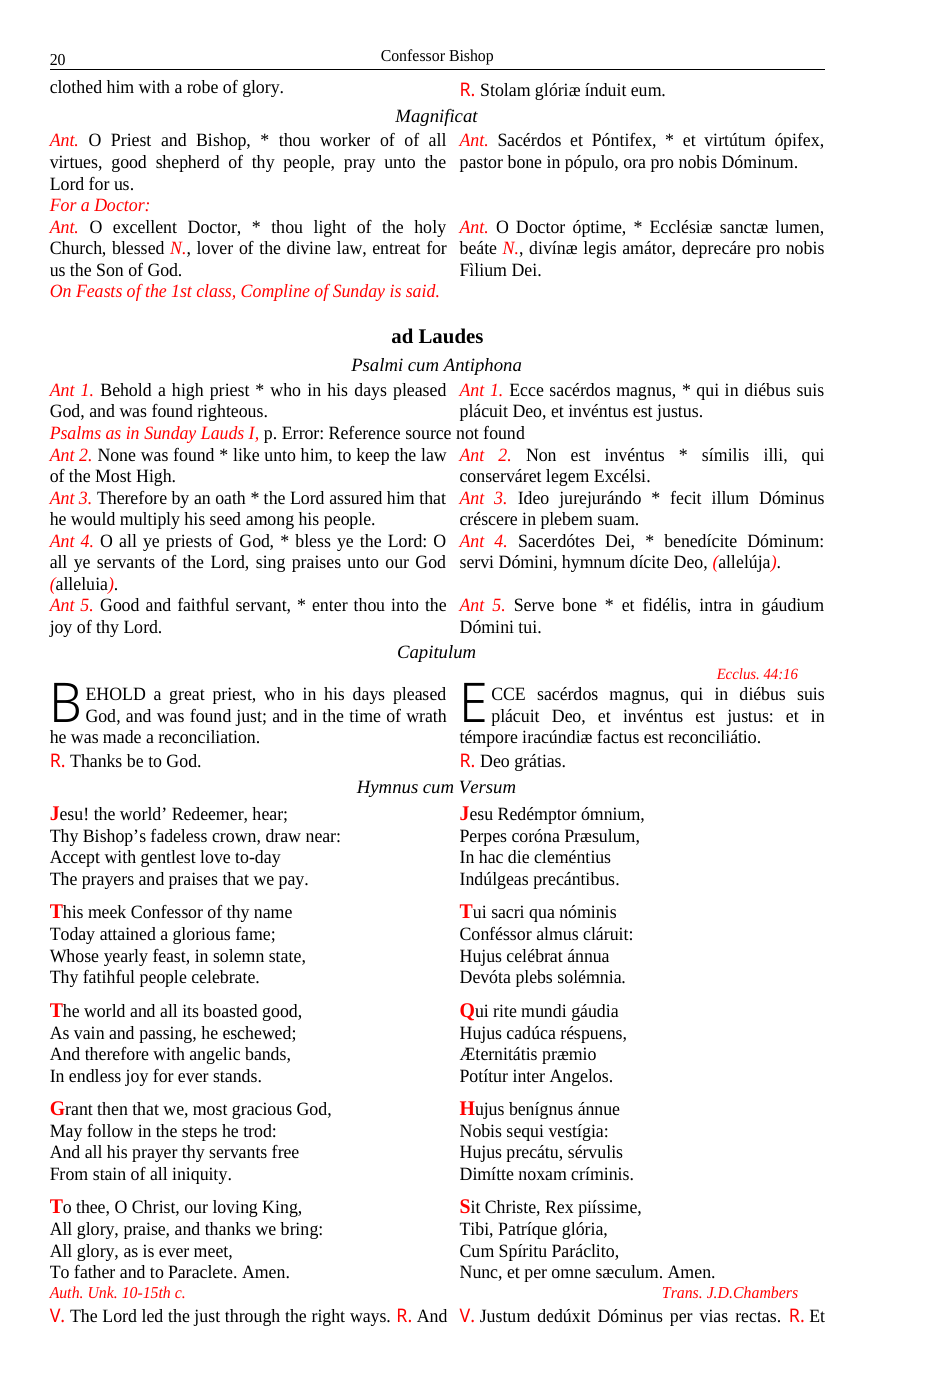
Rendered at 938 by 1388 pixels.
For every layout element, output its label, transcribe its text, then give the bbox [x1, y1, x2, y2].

table_cell [50, 988, 453, 997]
table_header ECCE sacérdos magnus, qui in diébus suis plácuit Deo, et invéntus est justus: et in témpore iracúndiæ factus est reconciliátio. R. Deo grátias. [453, 683, 825, 773]
table_header Jesu Redémptor ómnium, Perpes coróna Præsulum, In hac die cleméntius Indúlgeas precántibus. [453, 801, 825, 889]
table_cell To thee, O Christ, our loving King, All glory, praise, and thanks we bring: All glory, as is ever meet, To father and to Paraclete. Amen. [50, 1194, 453, 1283]
text Psalms as in Sunday Lauds I, p. [49, 422, 825, 443]
text Auth. Unk. 10-15th c. Trans. J.D.Chambers [49, 1283, 825, 1302]
table_cell Sit Christe, Rex piíssime, Tibi, Patríque glória, Cum Spíritu Paráclito, Nunc, et per omne sæculum. Amen. [453, 1194, 825, 1283]
table_header V. Justum dedúxit Dóminus per vias rectas. R. Et [453, 1302, 825, 1328]
table_header V. The Lord led the just through the right ways. R. And [50, 1302, 453, 1328]
table_cell Grant then that we, most gracious God, May follow in the steps he trod: And all his prayer thy servants free From stain of all iniquity. [50, 1096, 453, 1184]
table_header Jesu! the world’ Redeemer, hear; Thy Bishop’s fadeless crown, draw near: Accept with gentlest love to-day The prayers and praises that we pay. [50, 801, 453, 889]
table_header Ant 1. Behold a high priest * who in his days pleased God, and was found righteous. [50, 379, 453, 422]
text Hymnus cum Versum [49, 776, 825, 798]
table_cell [453, 890, 825, 899]
table_cell Hujus benígnus ánnue Nobis sequi vestígia: Hujus precátu, sérvulis Dimítte noxam críminis. [453, 1096, 825, 1184]
table_header clothed him with a robe of glory. [50, 76, 453, 102]
table_header Ant 2. Non est invéntus * símilis illi, qui conserváret legem Excélsi. [453, 444, 825, 487]
table_cell Ant 4. O all ye priests of God, * bless ye the Lord: O all ye servants of the Lord, sing praises unto our God (alleluia). [50, 530, 453, 594]
table_cell [50, 1185, 453, 1194]
table_cell Ant 3. Therefore by an oath * the Lord assured him that he would multiply his seed among his people. [50, 487, 453, 530]
table_cell [453, 988, 825, 997]
table_header Ant 1. Ecce sacérdos magnus, * qui in diébus suis plácuit Deo, et invéntus est justus. [453, 379, 825, 422]
table_header Ant. O Priest and Bishop, * thou worker of of all virtues, good shepherd of thy people, pray unto the Lord for us. [50, 129, 453, 194]
table_header Ant 2. None was found * like unto him, to keep the law of the Most High. [50, 444, 453, 487]
table_cell [453, 1086, 825, 1096]
table_cell [50, 1086, 453, 1096]
text Magnificat [49, 105, 825, 126]
text Capitulum [49, 641, 825, 662]
table_cell Ant 5. Serve bone * et fidélis, intra in gáudium Dómini tui. [453, 594, 825, 637]
table_cell Ant 5. Good and faithful servant, * enter thou into the joy of thy Lord. [50, 594, 453, 637]
table_cell Ant 3. Ideo jurejurándo * fecit illum Dóminus créscere in plebem suam. [453, 487, 825, 530]
text For a Doctor: [49, 194, 825, 216]
table_cell Qui rite mundi gáudia Hujus cadúca réspuens, Æternitátis præmio Potítur inter Angelos. [453, 998, 825, 1086]
table_cell [50, 890, 453, 899]
table_cell The world and all its boasted good, As vain and passing, he eschewed; And therefore with angelic bands, In endless joy for ever stands. [50, 998, 453, 1086]
table_header R. Stolam glóriæ índuit eum. [453, 76, 825, 102]
table_cell Ant 4. Sacerdótes Dei, * benedícite Dóminum: servi Dómini, hymnum dícite Deo, (allelúja). [453, 530, 825, 594]
table_header Ant. Sacérdos et Póntifex, * et virtútum ópifex, pastor bone in pópulo, ora pro nobis Dóminum. [453, 129, 825, 194]
text Ecclus. 44:16 [49, 665, 825, 683]
table_header BEHOLD a great priest, who in his days pleased God, and was found just; and in the time of wrath he was made a reconciliation. R. Thanks be to God. [50, 683, 453, 773]
table_header Ant. O excellent Doctor, * thou light of the holy Church, blessed N., lover of the divine law, entreat for us the Son of God. [50, 216, 453, 280]
table_header Ant. O Doctor óptime, * Ecclésiæ sanctæ lumen, beáte N., divínæ legis amátor, deprecáre pro nobis Fìlium Dei. [453, 216, 825, 280]
table_cell This meek Confessor of thy name Today attained a glorious fame; Whose yearly feast, in solemn state, Thy fatihful people celebrate. [50, 899, 453, 988]
text On Feasts of the 1st class, Compline of Sunday is said. [49, 280, 825, 302]
table_cell Tui sacri qua nóminis Conféssor almus cláruit: Hujus celébrat ánnua Devóta plebs solémnia. [453, 899, 825, 988]
text ad Laudes [49, 324, 825, 348]
table_cell [453, 1185, 825, 1194]
text Psalmi cum Antiphona [49, 354, 825, 376]
